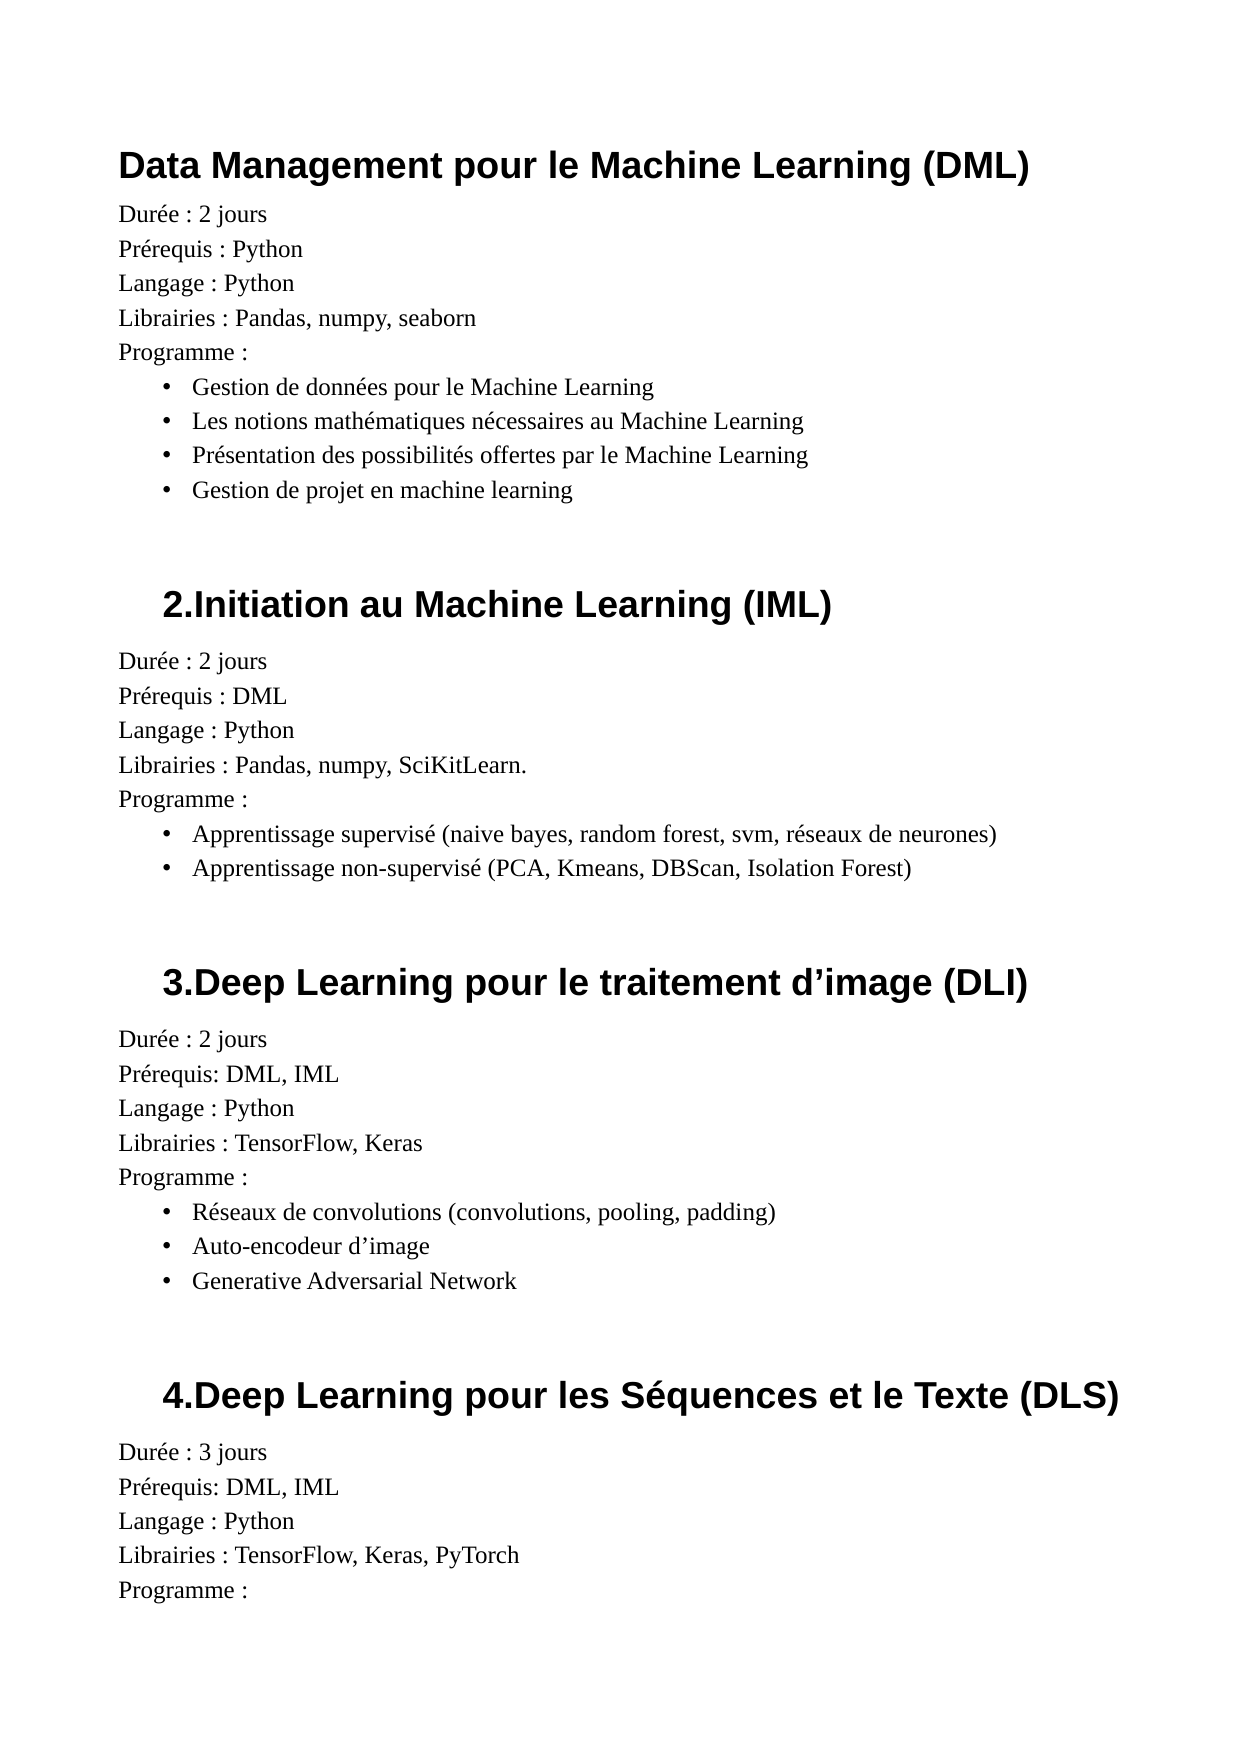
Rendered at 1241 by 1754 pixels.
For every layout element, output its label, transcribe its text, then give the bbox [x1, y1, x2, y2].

text Langage : Python [118, 715, 1122, 744]
text Langage : Python [118, 1506, 1122, 1535]
text Langage : Python [118, 1093, 1122, 1122]
text Langage : Python [118, 268, 1122, 297]
text Prérequis: DML, IML [118, 1472, 1122, 1500]
text Durée : 2 jours [118, 646, 1122, 675]
text Librairies : TensorFlow, Keras [118, 1128, 1122, 1157]
list Réseaux de convolutions (convolutions, pooling, padding) [162, 1197, 1122, 1226]
subtitle Deep Learning pour les Séquences et le Texte (DLS) [162, 1373, 1122, 1416]
text Librairies : TensorFlow, Keras, PyTorch [118, 1541, 1122, 1569]
list Gestion de données pour le Machine Learning [162, 372, 1122, 400]
text Prérequis : Python [118, 234, 1122, 262]
text Programme : [118, 337, 1122, 366]
text Programme : [118, 1162, 1122, 1191]
text Programme : [118, 784, 1122, 813]
text Durée : 2 jours [118, 199, 1122, 228]
subtitle Initiation au Machine Learning (IML) [162, 582, 1122, 625]
list Les notions mathématiques nécessaires au Machine Learning [162, 406, 1122, 435]
subtitle Deep Learning pour le traitement d’image (DLI) [162, 960, 1122, 1003]
list Gestion de projet en machine learning [162, 475, 1122, 504]
text Librairies : Pandas, numpy, seaborn [118, 303, 1122, 331]
text Durée : 2 jours [118, 1024, 1122, 1053]
subtitle Data Management pour le Machine Learning (DML) [118, 143, 1122, 187]
list Apprentissage supervisé (naive bayes, random forest, svm, réseaux de neurones) [162, 819, 1122, 847]
text Prérequis : DML [118, 681, 1122, 709]
text Prérequis: DML, IML [118, 1059, 1122, 1088]
text Programme : [118, 1575, 1122, 1604]
list Generative Adversarial Network [162, 1266, 1122, 1294]
list Auto-encodeur d’image [162, 1231, 1122, 1260]
list Présentation des possibilités offertes par le Machine Learning [162, 441, 1122, 469]
list Apprentissage non-supervisé (PCA, Kmeans, DBScan, Isolation Forest) [162, 853, 1122, 882]
text Durée : 3 jours [118, 1437, 1122, 1466]
text Librairies : Pandas, numpy, SciKitLearn. [118, 750, 1122, 778]
